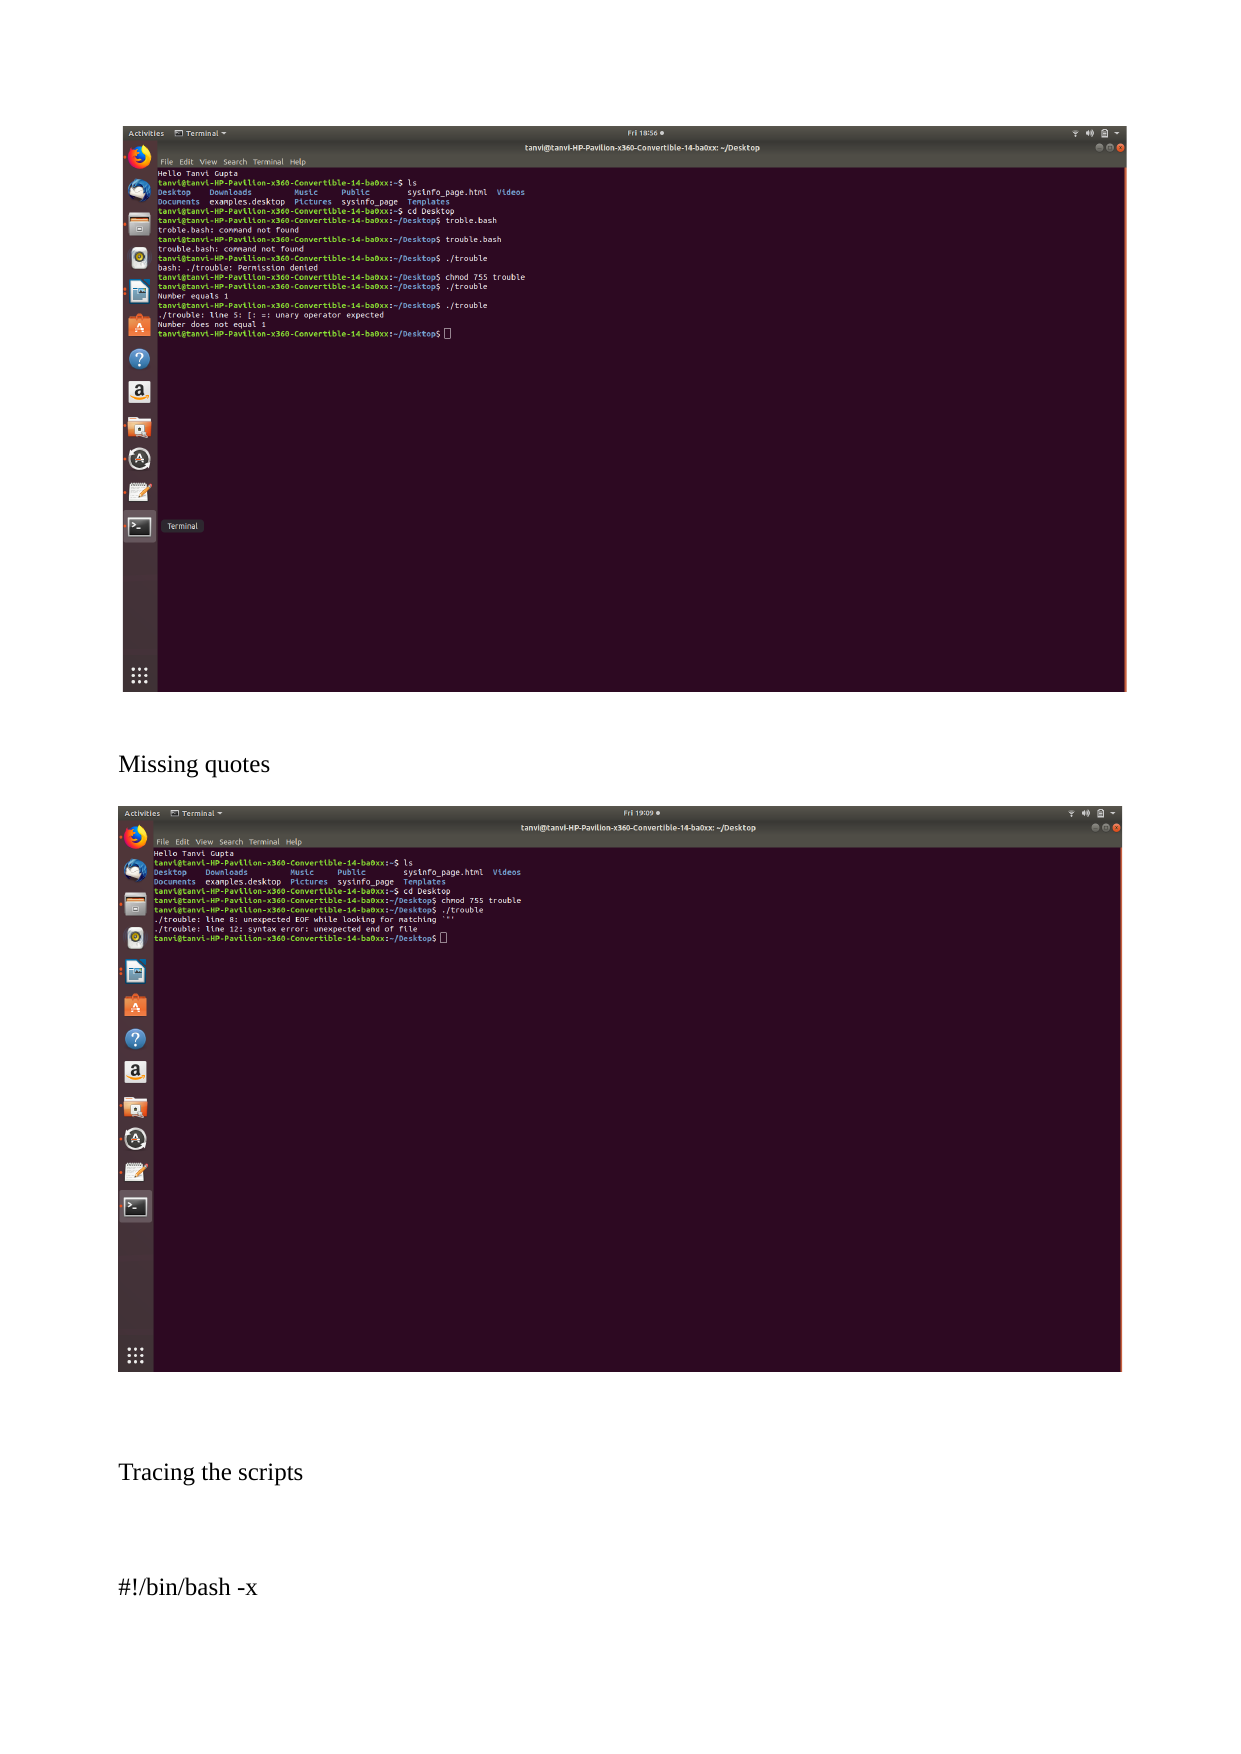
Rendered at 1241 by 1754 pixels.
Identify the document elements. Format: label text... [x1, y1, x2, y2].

text #!/bin/bash -x [118, 1572, 1122, 1601]
picture [118, 806, 1123, 1372]
picture [122, 126, 1127, 692]
text Missing quotes [118, 749, 1122, 778]
text Tracing the scripts [118, 1457, 1122, 1486]
